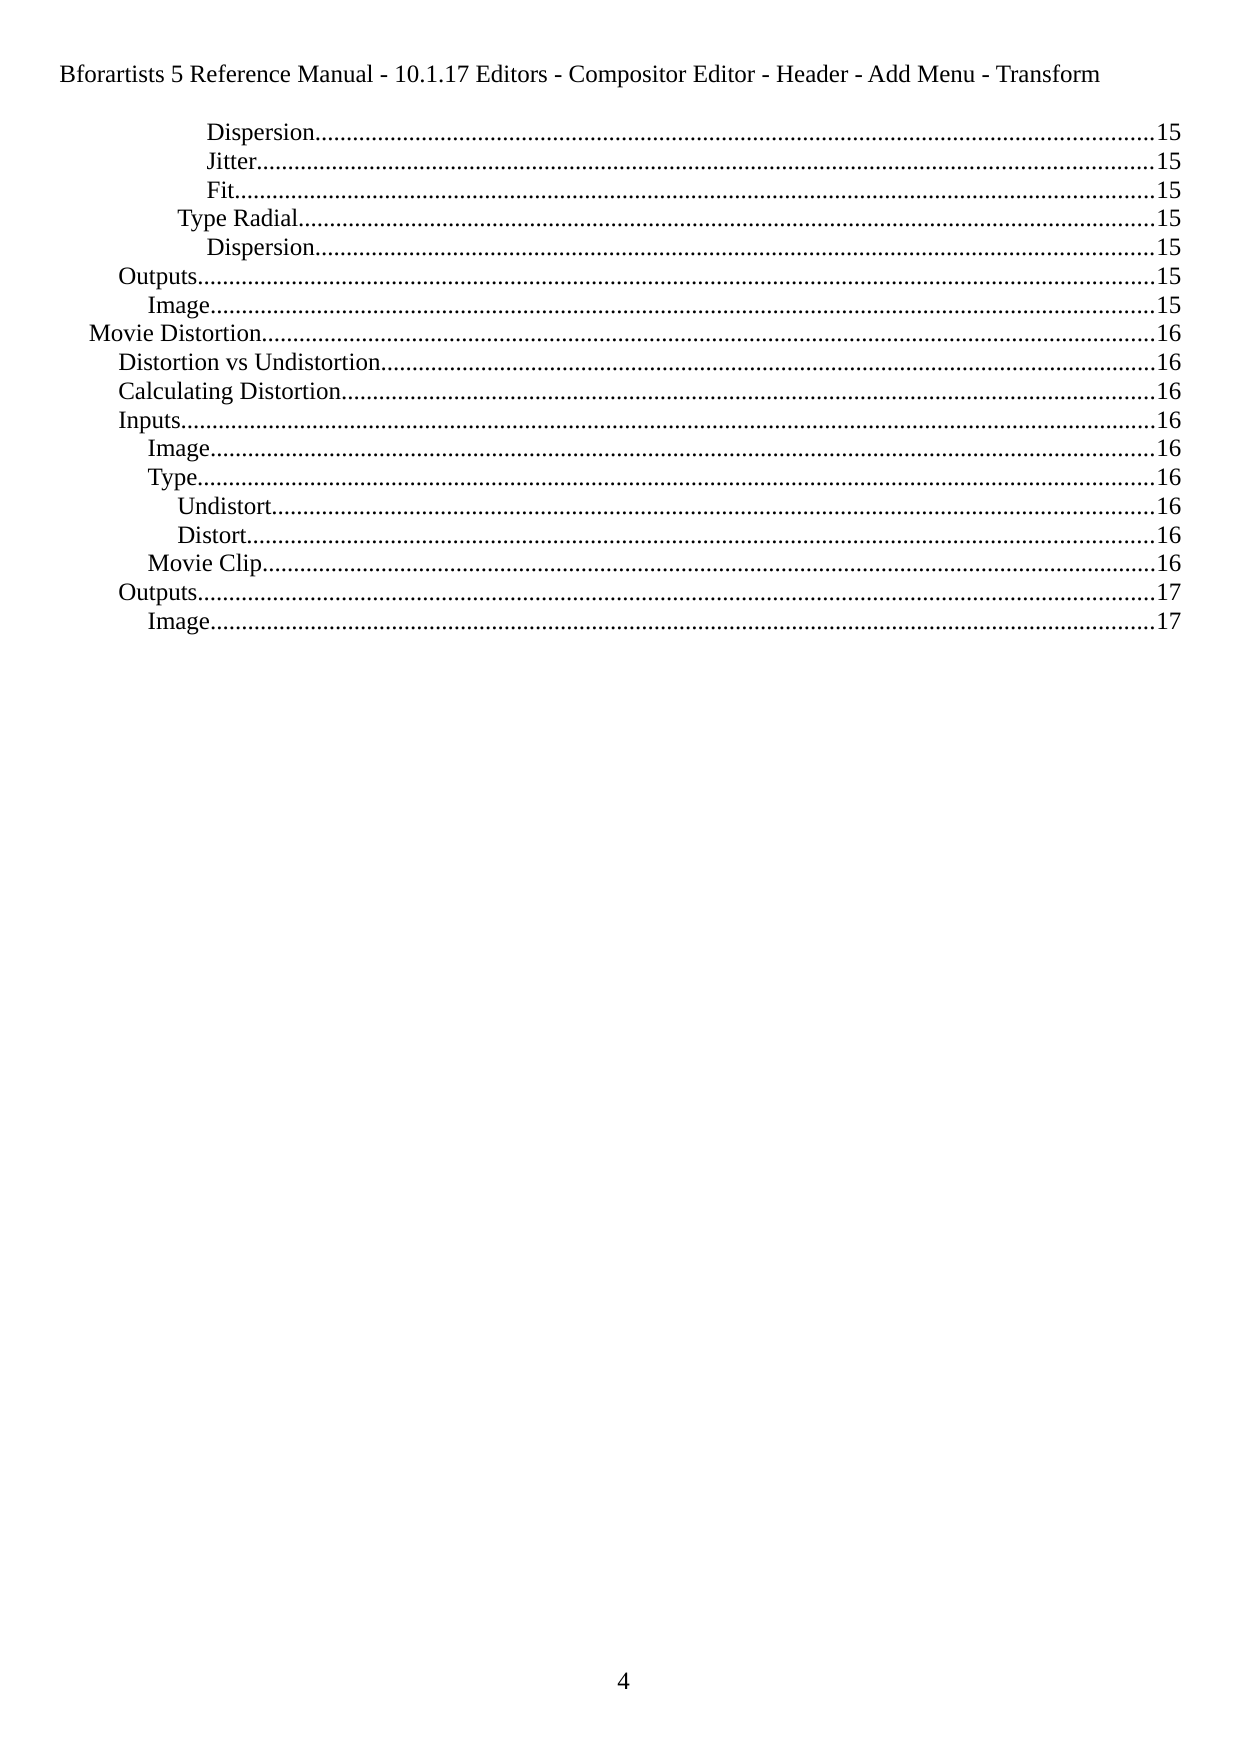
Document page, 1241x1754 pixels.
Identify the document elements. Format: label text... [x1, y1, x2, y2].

text Fit 15 [206, 175, 1181, 203]
text Distortion vs Undistortion 16 [118, 347, 1181, 376]
text Calculating Distortion 16 [118, 376, 1181, 405]
text Outputs 15 [118, 261, 1181, 290]
text Image 17 [147, 606, 1181, 635]
text Jitter 15 [206, 146, 1181, 175]
text Movie Clip 16 [147, 548, 1181, 577]
text Image 15 [147, 290, 1181, 318]
text Distort 16 [177, 520, 1181, 548]
text Undistort 16 [177, 491, 1181, 520]
text Type 16 [147, 462, 1181, 491]
text Type Radial 15 [177, 203, 1181, 232]
text Image 16 [147, 433, 1181, 462]
text Dispersion 15 [206, 232, 1181, 261]
text Movie Distortion 16 [88, 318, 1181, 347]
text Dispersion 15 [206, 117, 1181, 146]
text Outputs 17 [118, 577, 1181, 606]
text Inputs 16 [118, 405, 1181, 433]
